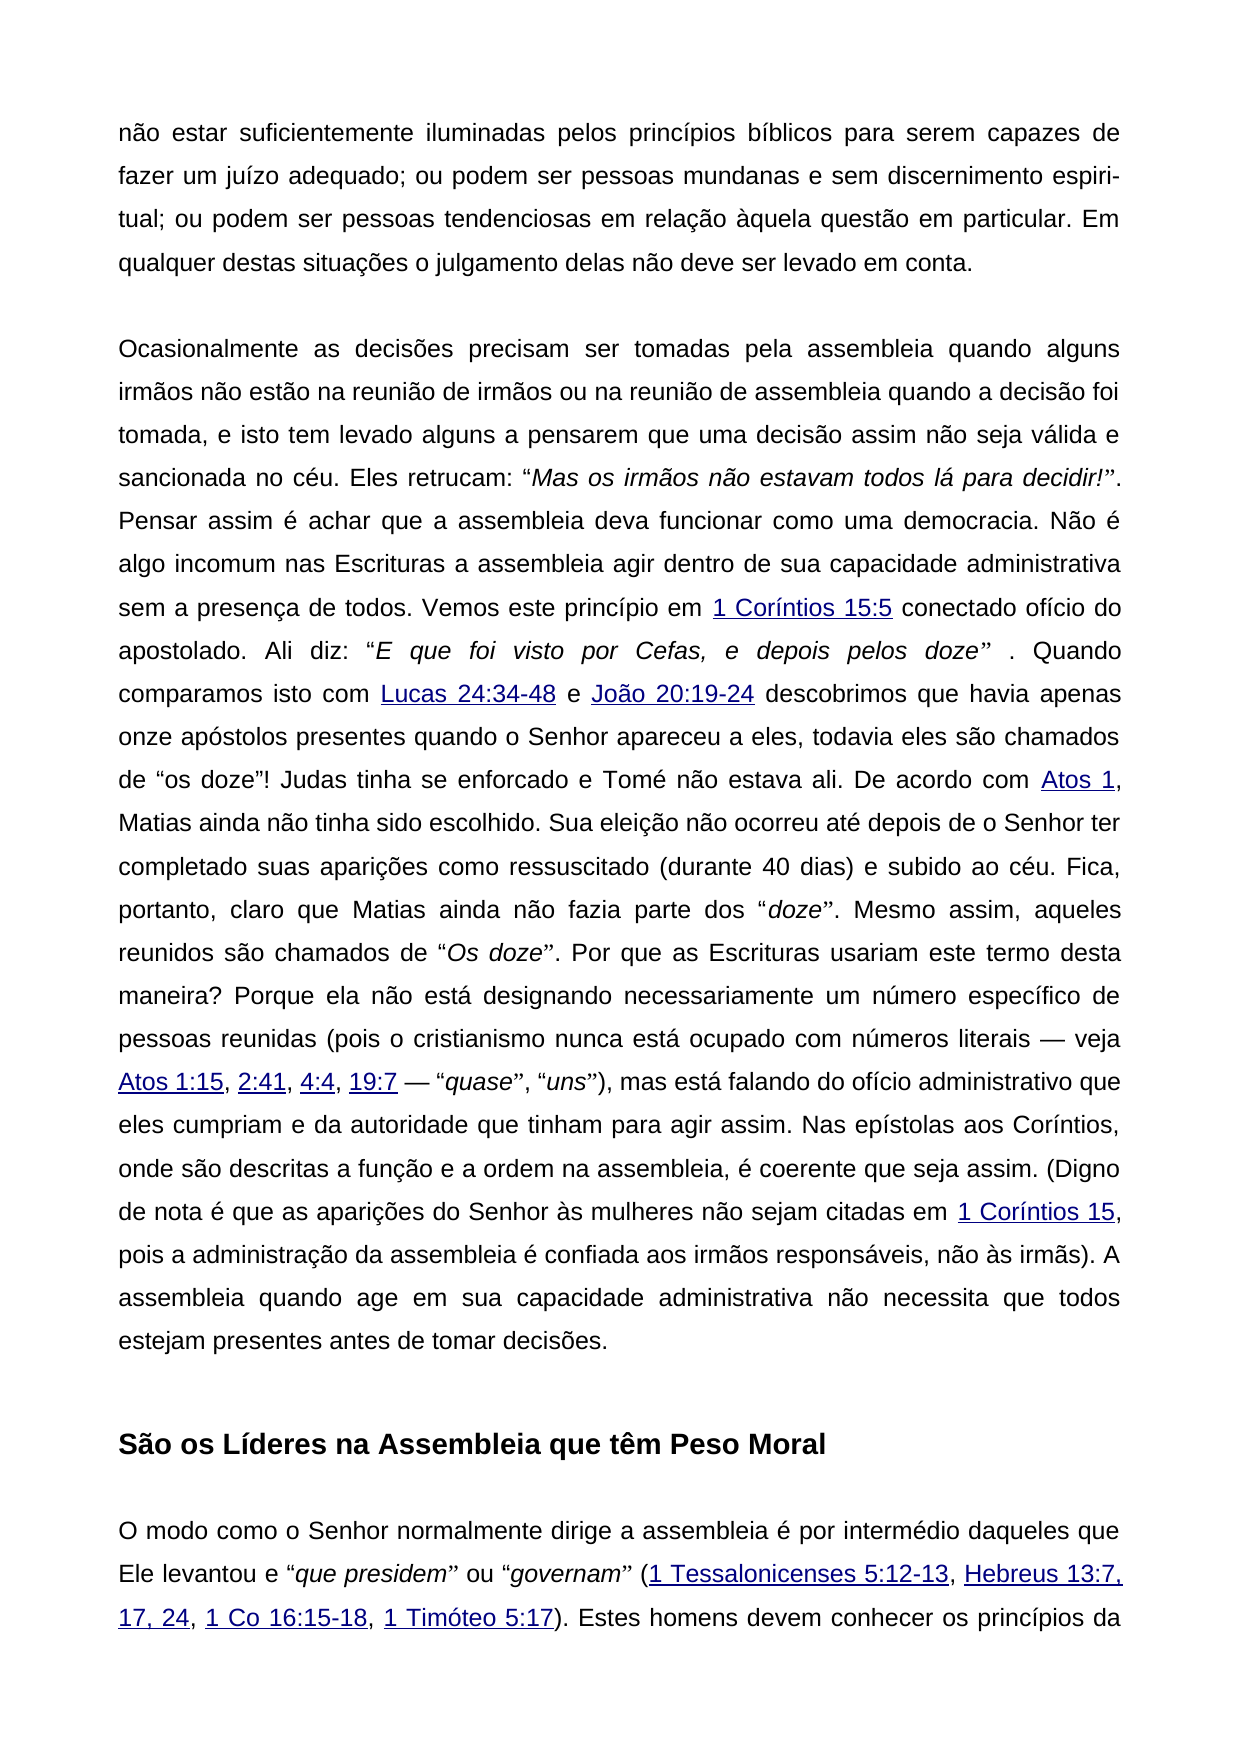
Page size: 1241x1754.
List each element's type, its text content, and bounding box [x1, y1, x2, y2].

text Ocasionalmente as decisões precisam ser tomadas pela assembleia quando alguns irmãos não estão na reunião de irmãos ou na reunião de assembleia quando a decisão foi tomada, e isto tem levado alguns a pensarem que uma decisão assim não seja válida e sancionada no céu. Eles retrucam: “Mas os irmãos não estavam todos lá para decidir!”. Pensar assim é achar que a assembleia deva funcionar como uma democracia. Não é algo incomum nas Escrituras a assembleia agir dentro de sua capacidade administrativa sem a presença de todos. Vemos este princípio em 1 Coríntios 15:5 conectado ofício do apostolado. Ali diz: “E que foi visto por Cefas, e depois pelos doze” . Quando comparamos isto com Lucas 24:34-48 e João 20:19-24 descobrimos que havia apenas onze apóstolos presentes quando o Senhor apareceu a eles, todavia eles são chamados de “os doze”! Judas tinha se enforcado e Tomé não estava ali. De acordo com Atos 1, Matias ainda não tinha sido escolhido. Sua eleição não ocorreu até depois de o Senhor ter completado suas aparições como ressuscitado (durante 40 dias) e subido ao céu. Fica, portanto, claro que Matias ainda não fazia parte dos “doze”. Mesmo assim, aqueles reunidos são chamados de “Os doze”. Por que as Escrituras usariam este termo desta maneira? Porque ela não está designando necessariamente um número específico de pessoas reunidas (pois o cristianismo nunca está ocupado com números literais — veja Atos 1:15, 2:41, 4:4, 19:7 — “quase”, “uns”), mas está falando do ofício administrativo que eles cumpriam e da autoridade que tinham para agir assim. Nas epístolas aos Coríntios, onde são descritas a função e a ordem na assembleia, é coerente que seja assim. (Digno de nota é que as aparições do Senhor às mulheres não sejam citadas em 1 Coríntios 15, pois a administração da assembleia é confiada aos irmãos responsáveis, não às irmãs). A assembleia quando age em sua capacidade administrativa não necessita que todos estejam presentes antes de tomar decisões. [118, 334, 1122, 1355]
text O modo como o Senhor normalmente dirige a assembleia é por intermédio daqueles que Ele levantou e “que presidem” ou “governam” (1 Tessalonicenses 5:12-13, Hebreus 13:7, 17, 24, 1 Co 16:15-18, 1 Timóteo 5:17). Estes homens devem conhecer os princípios da [118, 1516, 1122, 1631]
text não estar suficientemente iluminadas pelos princípios bíblicos para serem capazes de fazer um juízo adequado; ou podem ser pessoas mundanas e sem discernimento espiri-tual; ou podem ser pessoas tendenciosas em relação àquela questão em particular. Em qualquer destas situações o julgamento delas não deve ser levado em conta. [118, 118, 1122, 276]
subtitle São os Líderes na Assembleia que têm Peso Moral [118, 1427, 1122, 1461]
